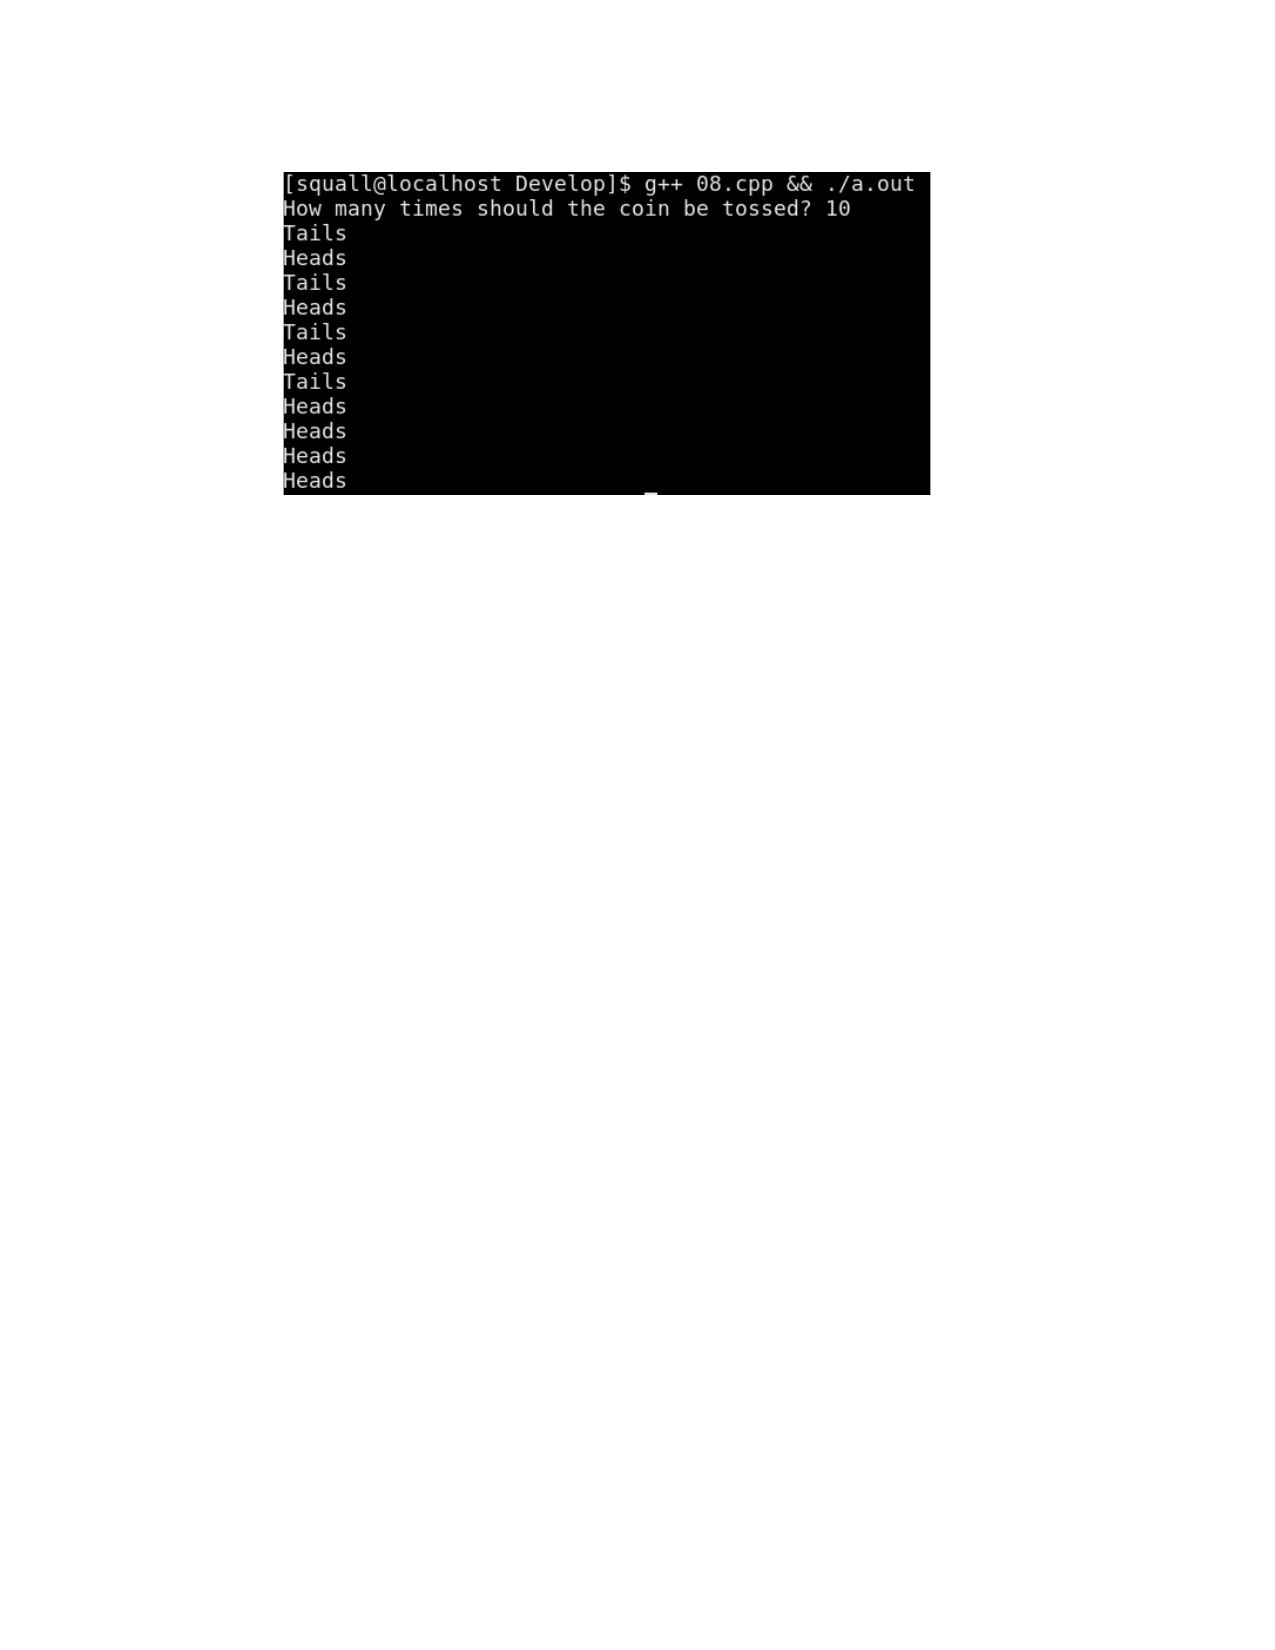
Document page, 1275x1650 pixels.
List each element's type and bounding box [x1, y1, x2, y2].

picture [283, 172, 931, 495]
